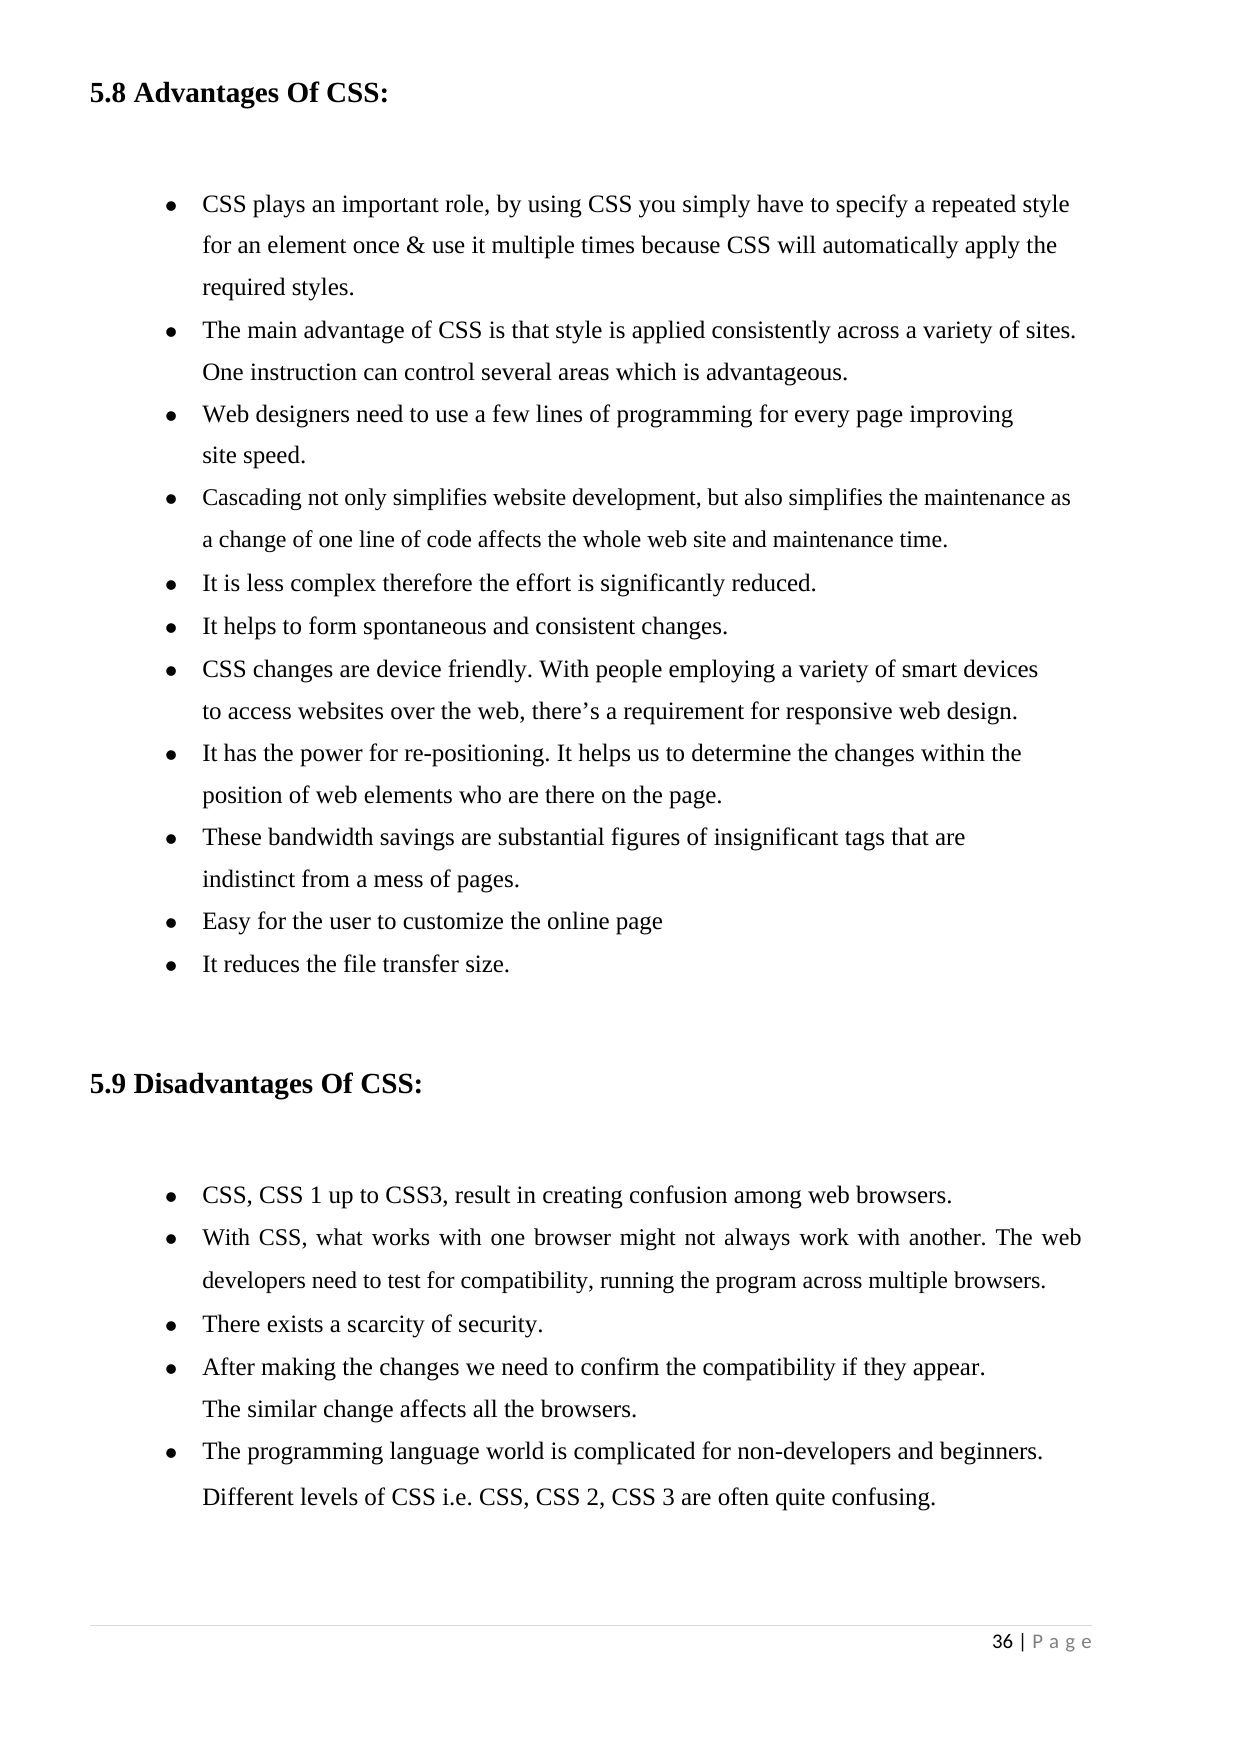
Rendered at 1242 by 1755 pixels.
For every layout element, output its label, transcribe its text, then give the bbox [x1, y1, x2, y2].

text 5.8 Advantages Of CSS: [89, 75, 1092, 108]
text 5.9 Disadvantages Of CSS: [89, 1067, 1092, 1100]
list CSS plays an important role, by using CSS you simply have to specify a repeated style for an element once & use it multiple times because CSS will automatically apply the required styles. [164, 189, 1071, 301]
list CSS changes are device friendly. With people employing a variety of smart devices to access websites over the web, there’s a requirement for responsive web design. [164, 654, 1062, 725]
list Easy for the user to customize the online page [164, 906, 1092, 935]
list After making the changes we need to confirm the compatibility if they appear. The similar change affects all the browsers. [164, 1352, 1029, 1423]
list There exists a scarcity of security. [164, 1309, 1092, 1338]
list It has the power for re-positioning. It helps us to determine the changes within the position of web elements who are there on the page. [164, 738, 1023, 809]
list CSS, CSS 1 up to CSS3, result in creating confusion among web browsers. [164, 1180, 1092, 1209]
list It is less complex therefore the effort is significantly reduced. [164, 568, 1092, 597]
list Web designers need to use a few lines of programming for every page improving site speed. [164, 399, 1052, 469]
list The programming language world is complicated for non-developers and beginners. Different levels of CSS i.e. CSS, CSS 2, CSS 3 are often quite confusing. [164, 1436, 1044, 1511]
list With CSS, what works with one browser might not always work with another. The web developers need to test for compatibility, running the program across multiple browsers. [164, 1223, 1083, 1294]
list These bandwidth savings are substantial figures of insignificant tags that are indistinct from a mess of pages. [164, 822, 1064, 893]
list It reduces the file transfer size. [164, 949, 1092, 978]
list The main advantage of CSS is that style is applied consistently across a variety of sites. One instruction can control several areas which is advantageous. [164, 315, 1077, 385]
list Cascading not only simplifies website development, but also simplifies the maintenance as a change of one line of code affects the whole web site and maintenance time. [164, 483, 1083, 553]
list It helps to form spontaneous and consistent changes. [164, 611, 1092, 640]
